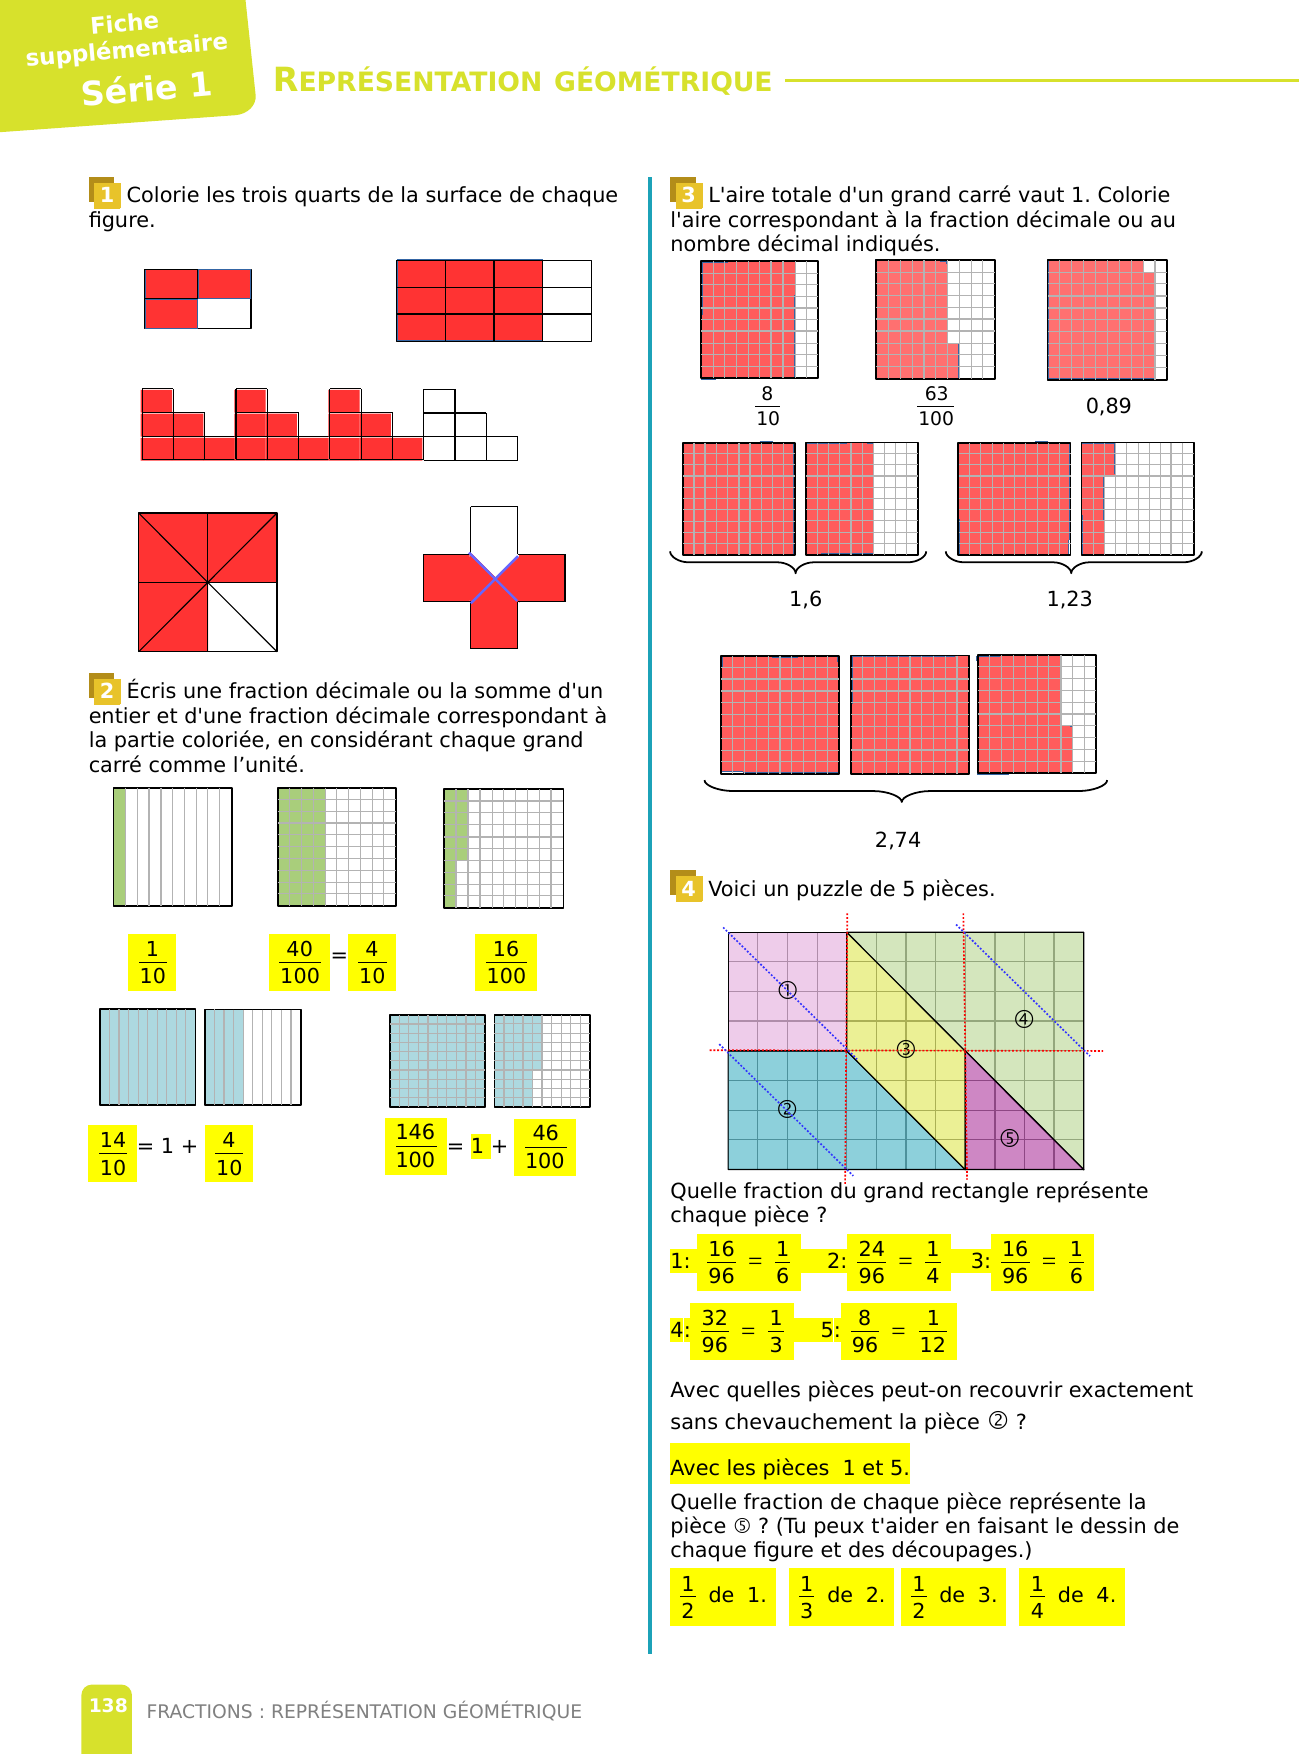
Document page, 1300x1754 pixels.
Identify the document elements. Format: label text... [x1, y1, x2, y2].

text 1: 2: 3: [801, 1273, 847, 1291]
text 1: 2: 3: [801, 1234, 847, 1249]
subtitle Avec quelles pièces peut-on recouvrir exactement sans chevauchement la pièce  ? [670, 1378, 1205, 1436]
subtitle [396, 934, 475, 991]
subtitle Colorie les trois quarts de la surface de chaque figure. [88, 177, 629, 232]
subtitle Quelle fraction de chaque pièce représente la pièce  ? (Tu peux t'aider en faisant le dessin de chaque figure et des découpages.) [670, 1490, 1205, 1562]
subtitle [176, 934, 269, 991]
subtitle Écris une fraction décimale ou la somme d'un entier et d'une fraction décimale corres­pondant à la partie coloriée, en considérant chaque grand carré comme l’unité. [88, 673, 629, 777]
text 5: [794, 1303, 841, 1360]
text 1: 2: 3: [670, 1234, 697, 1249]
subtitle L'aire totale d'un grand carré vaut 1. Colorie l'aire correspondant à la fraction décimale ou au nombre décimal indiqués. [670, 177, 1211, 257]
subtitle Voici un puzzle de 5 pièces. [696, 870, 1211, 901]
subtitle 0,89 [670, 383, 1205, 430]
subtitle 1,6 1,23 [670, 587, 1205, 611]
text [957, 1303, 1211, 1360]
text 1: 2: 3: [670, 1273, 697, 1291]
text 1: 2: 3: [1094, 1234, 1211, 1291]
subtitle = [330, 934, 348, 991]
subtitle = 1 + = 1 + [88, 1118, 623, 1182]
text 1: 2: 3: [951, 1234, 991, 1291]
subtitle 2,74 [670, 828, 1205, 853]
subtitle Quelle fraction du grand rectangle représente chaque pièce ? [670, 1179, 1205, 1228]
text Avec les pièces 1 et 5. [670, 1442, 1211, 1484]
text 4: [670, 1303, 690, 1360]
subtitle [88, 934, 128, 991]
subtitle [537, 934, 623, 991]
